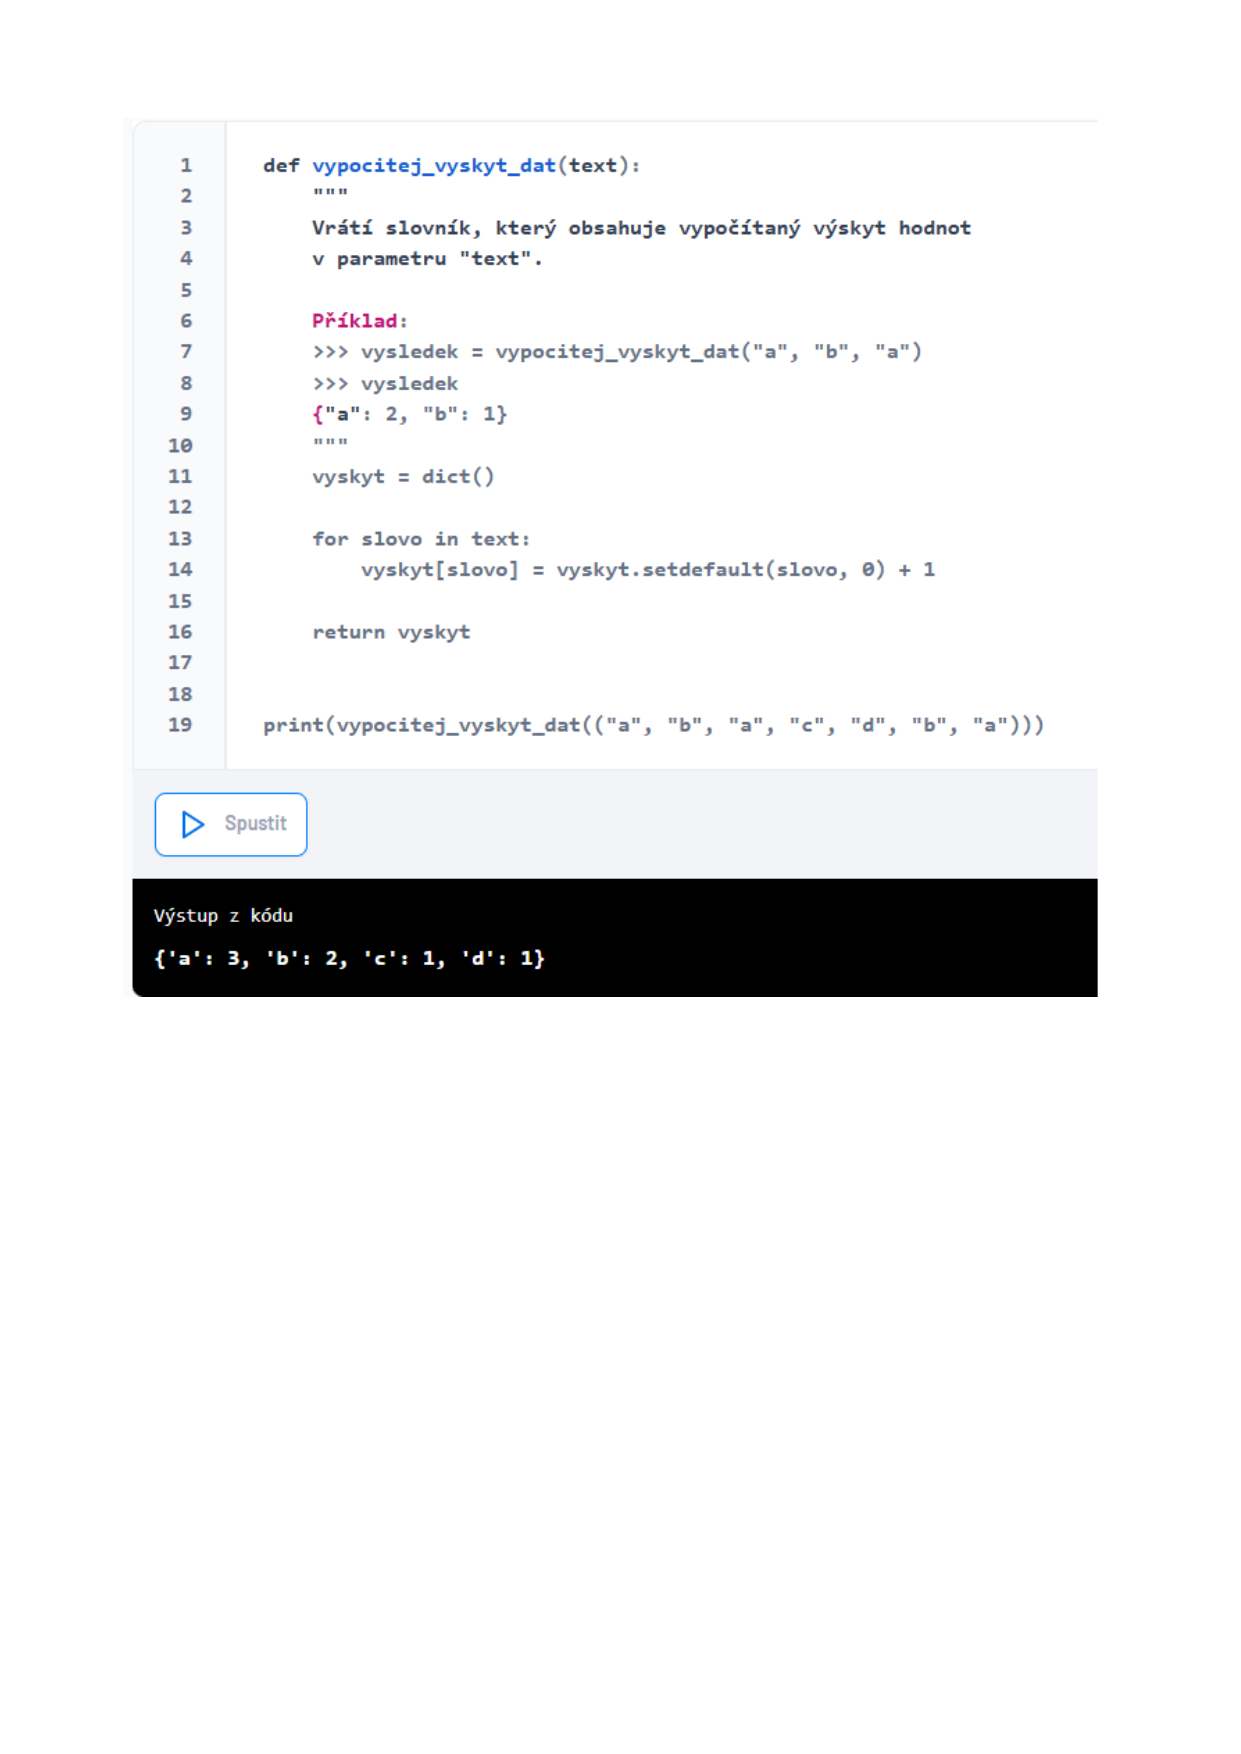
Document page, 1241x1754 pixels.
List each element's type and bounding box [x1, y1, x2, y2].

picture [123, 118, 1098, 997]
